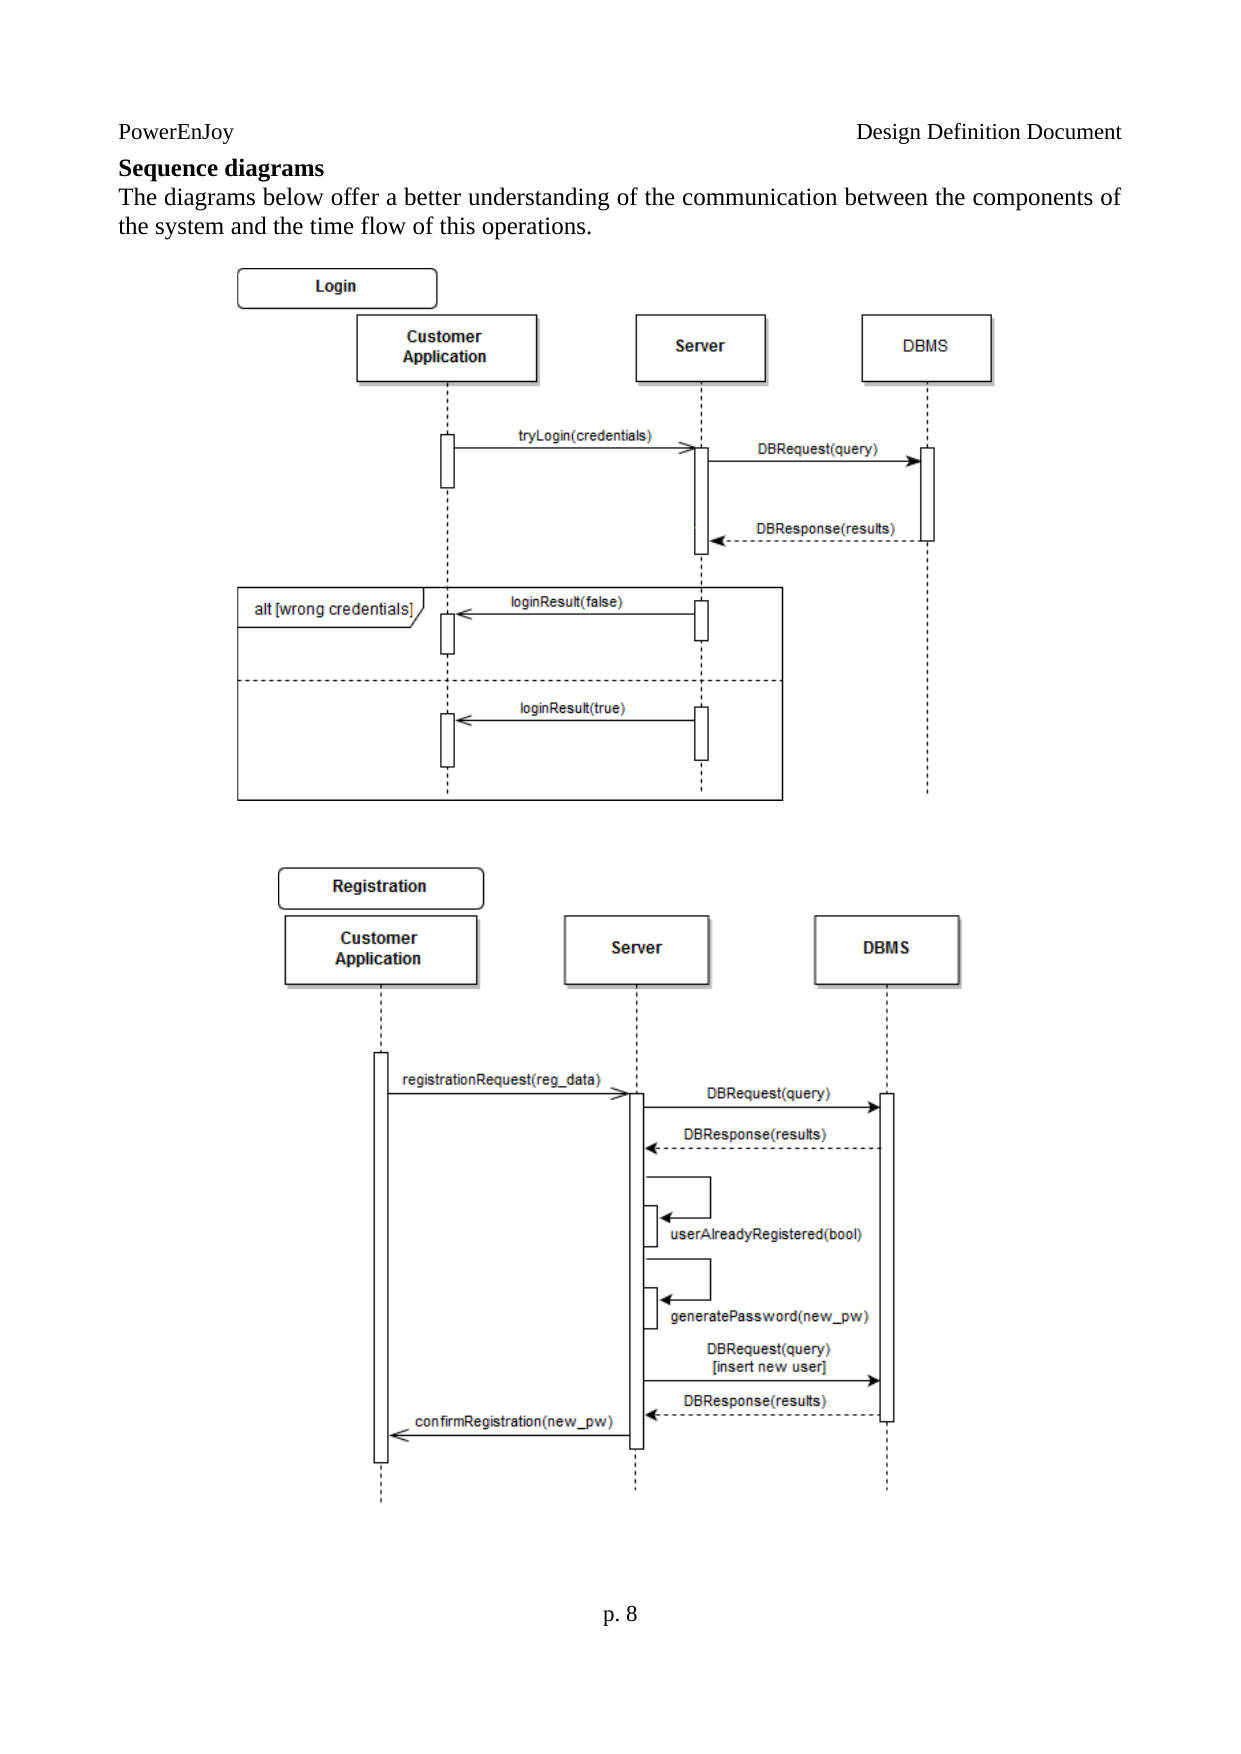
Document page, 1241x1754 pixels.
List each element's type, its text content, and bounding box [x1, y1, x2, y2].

text Sequence diagrams [118, 153, 1122, 182]
text The diagrams below offer a better understanding of the communication between the components of the system and the time flow of this operations. [118, 182, 1122, 240]
